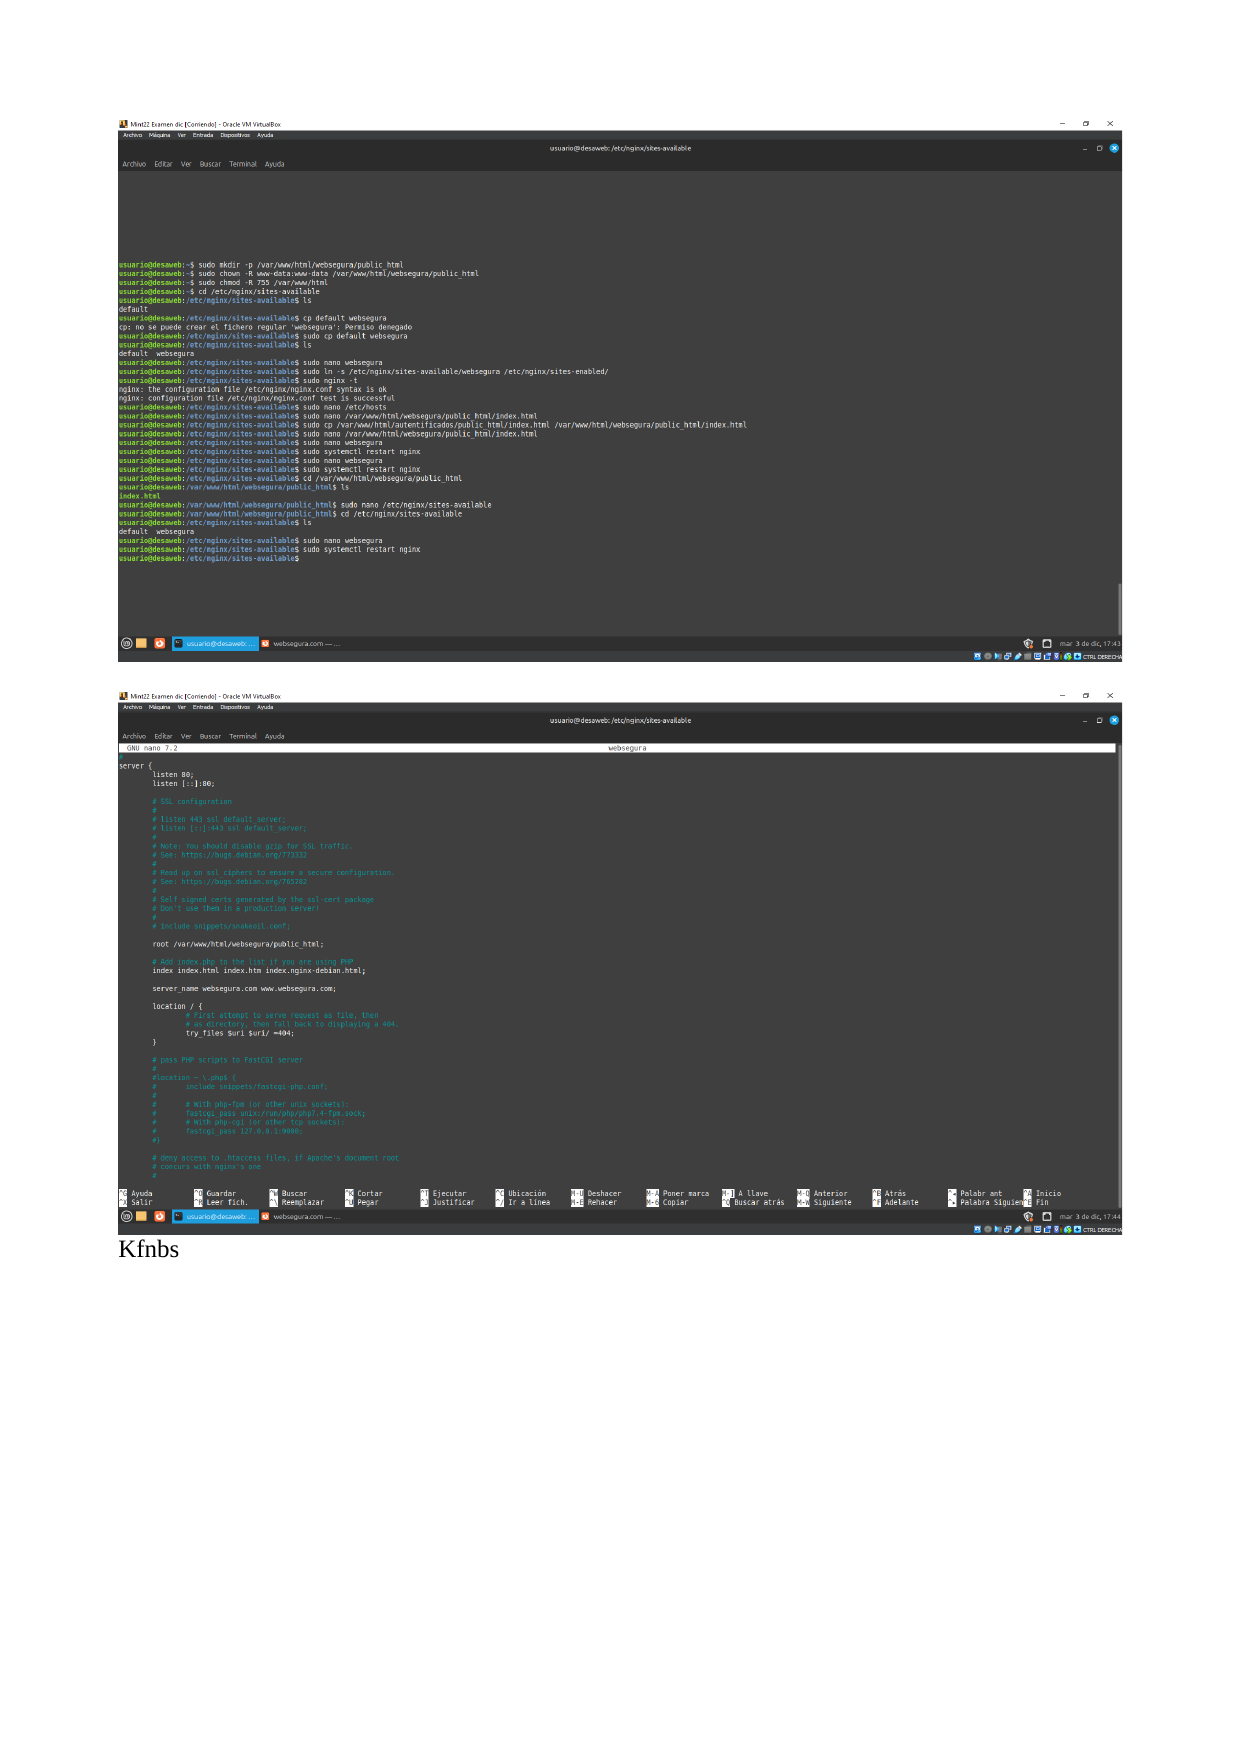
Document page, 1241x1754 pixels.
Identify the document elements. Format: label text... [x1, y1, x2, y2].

picture [118, 690, 1123, 1235]
picture [118, 118, 1123, 662]
text Kfnbs [118, 1235, 1122, 1263]
